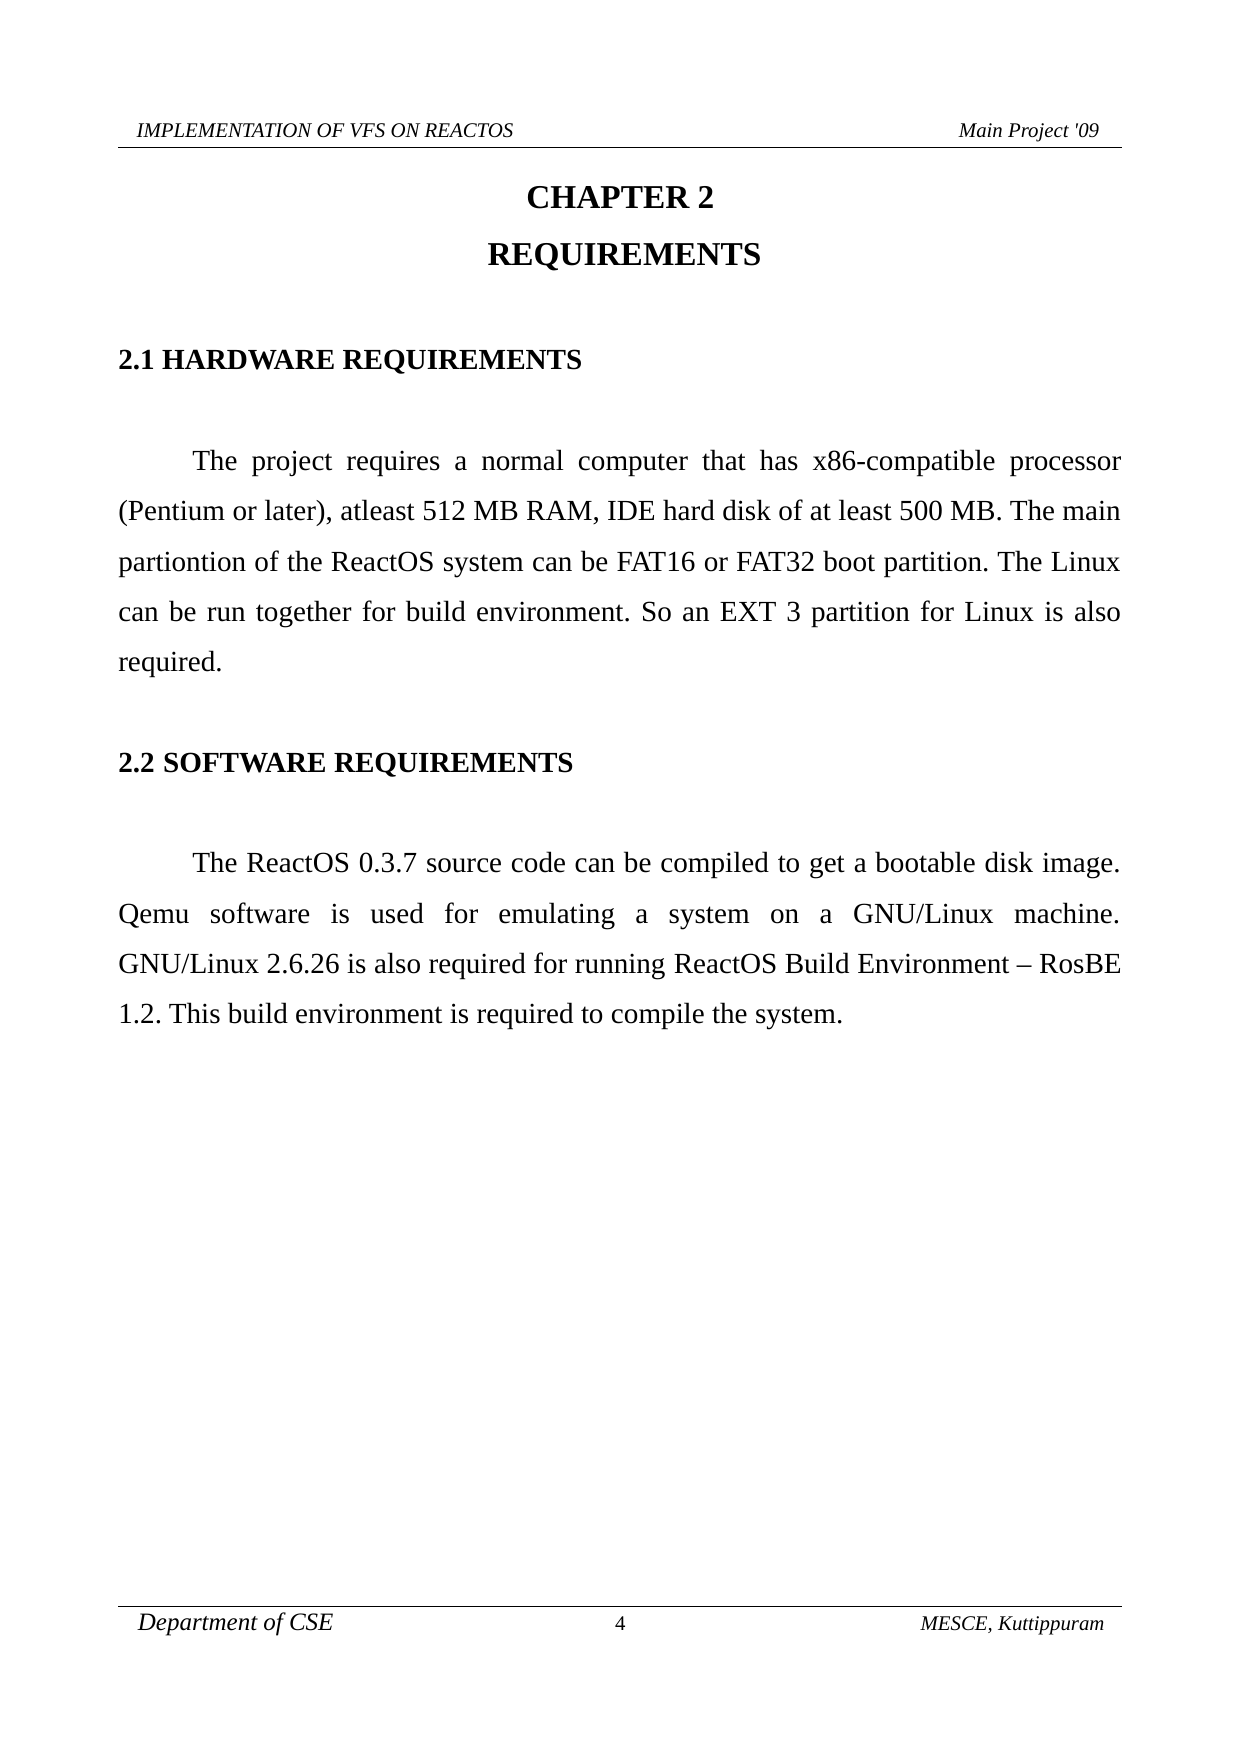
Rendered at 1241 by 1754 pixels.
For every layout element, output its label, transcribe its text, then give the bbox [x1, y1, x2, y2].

text REQUIREMENTS [118, 234, 1122, 273]
list SOFTWARE REQUIREMENTS [118, 745, 1122, 778]
text 2.1 HARDWARE REQUIREMENTS [118, 342, 1122, 376]
text The ReactOS 0.3.7 source code can be compiled to get a bootable disk image. Qemu software is used for emulating a system on a GNU/Linux machine. GNU/Linux 2.6.26 is also required for running ReactOS Build Environment – RosBE 1.2. This build environment is required to compile the system. [118, 846, 1122, 1030]
text CHAPTER 2 [118, 177, 1122, 215]
text The project requires a normal computer that has x86-compatible processor (Pentium or later), atleast 512 MB RAM, IDE hard disk of at least 500 MB. The main partiontion of the ReactOS system can be FAT16 or FAT32 boot partition. The Linux can be run together for build environment. So an EXT 3 partition for Linux is also required. [118, 443, 1122, 678]
